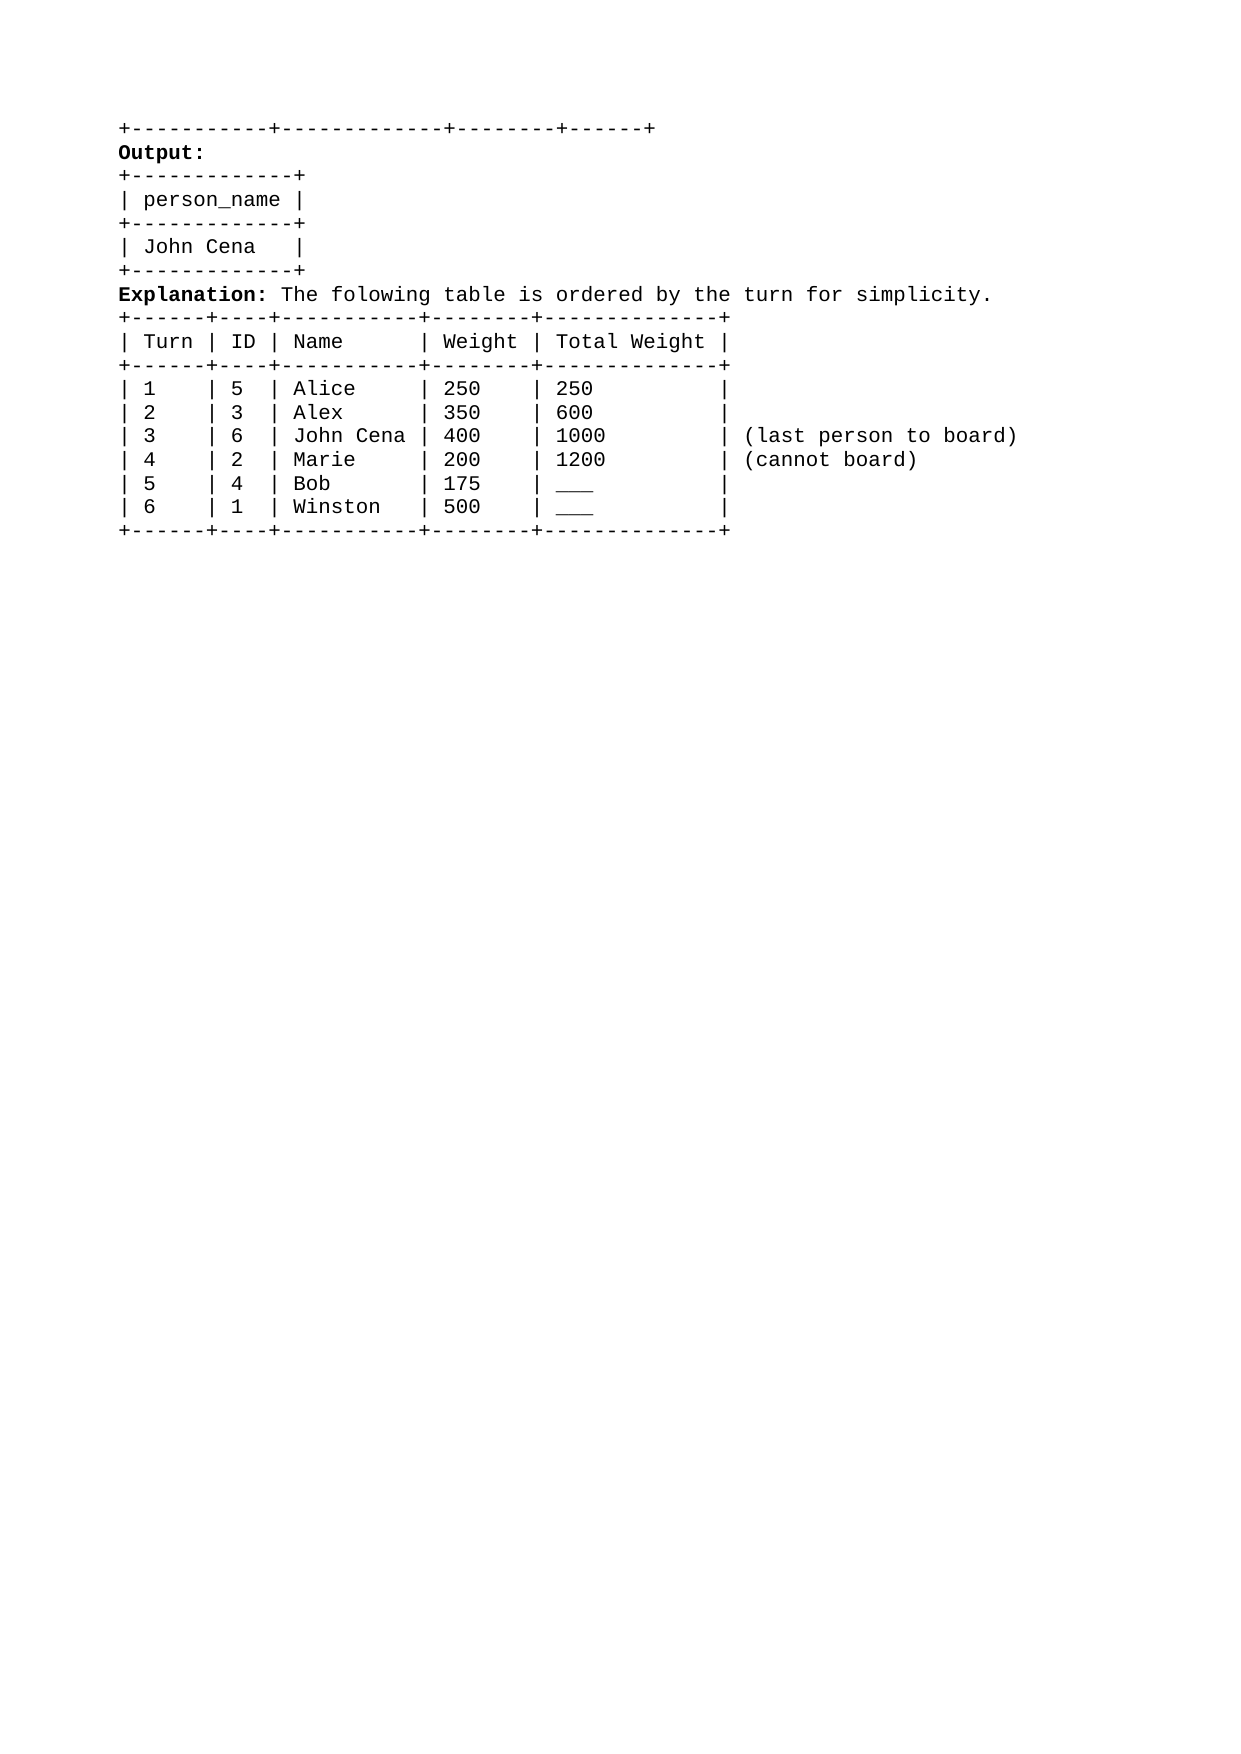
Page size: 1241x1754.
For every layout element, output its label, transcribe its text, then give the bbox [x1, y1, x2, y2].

text +-------------+ [118, 165, 1122, 189]
text | 2 | 3 | Alex | 350 | 600 | [118, 402, 1122, 426]
text | Turn | ID | Name | Weight | Total Weight | [118, 331, 1122, 354]
text Explanation: The folowing table is ordered by the turn for simplicity. [118, 284, 1122, 307]
text | John Cena | [118, 236, 1122, 260]
text | 6 | 1 | Winston | 500 | ___ | [118, 496, 1122, 520]
text | 1 | 5 | Alice | 250 | 250 | [118, 378, 1122, 402]
text | 4 | 2 | Marie | 200 | 1200 | (cannot board) [118, 449, 1122, 473]
text +-------------+ [118, 213, 1122, 236]
text | person_name | [118, 189, 1122, 213]
text +-------------+ [118, 260, 1122, 284]
text Output: [118, 142, 1122, 165]
text | 3 | 6 | John Cena | 400 | 1000 | (last person to board) [118, 426, 1122, 449]
text +------+----+-----------+--------+--------------+ [118, 307, 1122, 331]
text +-----------+-------------+--------+------+ [118, 118, 1122, 142]
text +------+----+-----------+--------+--------------+ [118, 354, 1122, 378]
text | 5 | 4 | Bob | 175 | ___ | [118, 473, 1122, 496]
text +------+----+-----------+--------+--------------+ [118, 520, 1122, 544]
